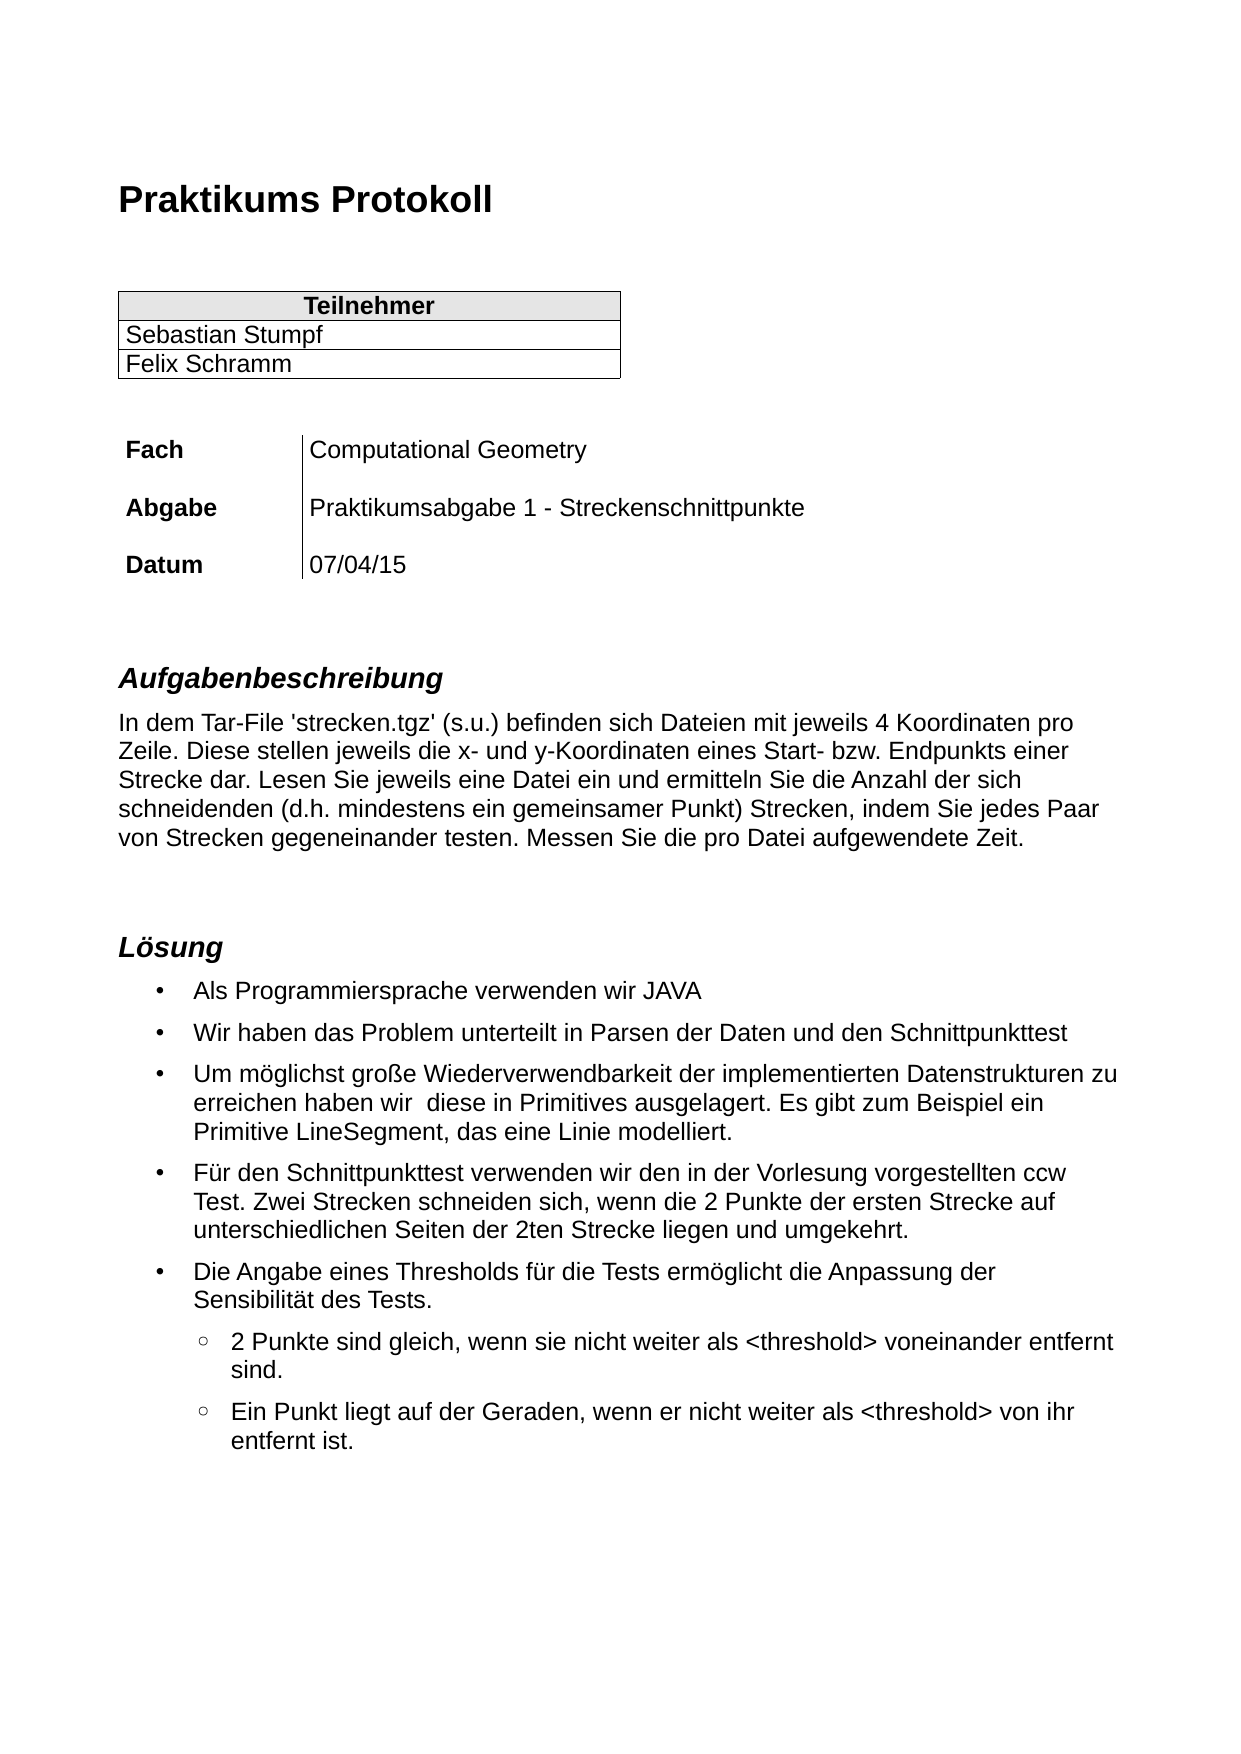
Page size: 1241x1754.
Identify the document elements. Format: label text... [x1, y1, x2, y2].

table_cell [118, 522, 302, 550]
table_cell Abgabe [118, 493, 302, 522]
table_cell [303, 522, 1122, 550]
table_cell Felix Schramm [119, 350, 620, 378]
text In dem Tar-File 'strecken.tgz' (s.u.) befinden sich Dateien mit jeweils 4 Koordinaten pro Zeile. Diese stellen jeweils die x- und y-Koordinaten eines Start- bzw. Endpunkts einer Strecke dar. Lesen Sie jeweils eine Datei ein und ermitteln Sie die Anzahl der sich schneidenden (d.h. mindestens ein gemeinsamer Punkt) Strecken, indem Sie jedes Paar von Strecken gegeneinander testen. Messen Sie die pro Datei aufgewendete Zeit. [118, 708, 1122, 851]
table_header Computational Geometry [303, 435, 1122, 464]
list Für den Schnittpunkttest verwenden wir den in der Vorlesung vorgestellten ccw Test. Zwei Strecken schneiden sich, wenn die 2 Punkte der ersten Strecke auf unterschiedlichen Seiten der 2ten Strecke liegen und umgekehrt. [156, 1158, 1122, 1244]
list Wir haben das Problem unterteilt in Parsen der Daten und den Schnittpunkttest [156, 1017, 1122, 1046]
list 2 Punkte sind gleich, wenn sie nicht weiter als <threshold> voneinander entfernt sind. [193, 1327, 1122, 1384]
list Um möglichst große Wiederverwendbarkeit der implementierten Datenstrukturen zu erreichen haben wir diese in Primitives ausgelagert. Es gibt zum Beispiel ein Primitive LineSegment, das eine Linie modelliert. [156, 1059, 1122, 1145]
subtitle Aufgabenbeschreibung [118, 662, 1122, 695]
list Ein Punkt liegt auf der Geraden, wenn er nicht weiter als <threshold> von ihr entfernt ist. [193, 1397, 1122, 1454]
text Praktikums Protokoll [118, 177, 1122, 220]
table_cell [118, 464, 302, 493]
table_header Teilnehmer [119, 292, 620, 320]
subtitle Lösung [118, 930, 1122, 964]
table_cell Datum [118, 550, 302, 579]
table_cell 04.07.15 [303, 550, 1122, 579]
table_cell Sebastian Stumpf [119, 321, 620, 349]
table_cell Praktikumsabgabe 1 - Streckenschnittpunkte [303, 493, 1122, 522]
table_header Fach [118, 435, 302, 464]
list Als Programmiersprache verwenden wir JAVA [156, 976, 1122, 1005]
table_cell [303, 464, 1122, 493]
list Die Angabe eines Thresholds für die Tests ermöglicht die Anpassung der Sensibilität des Tests. [156, 1257, 1122, 1314]
